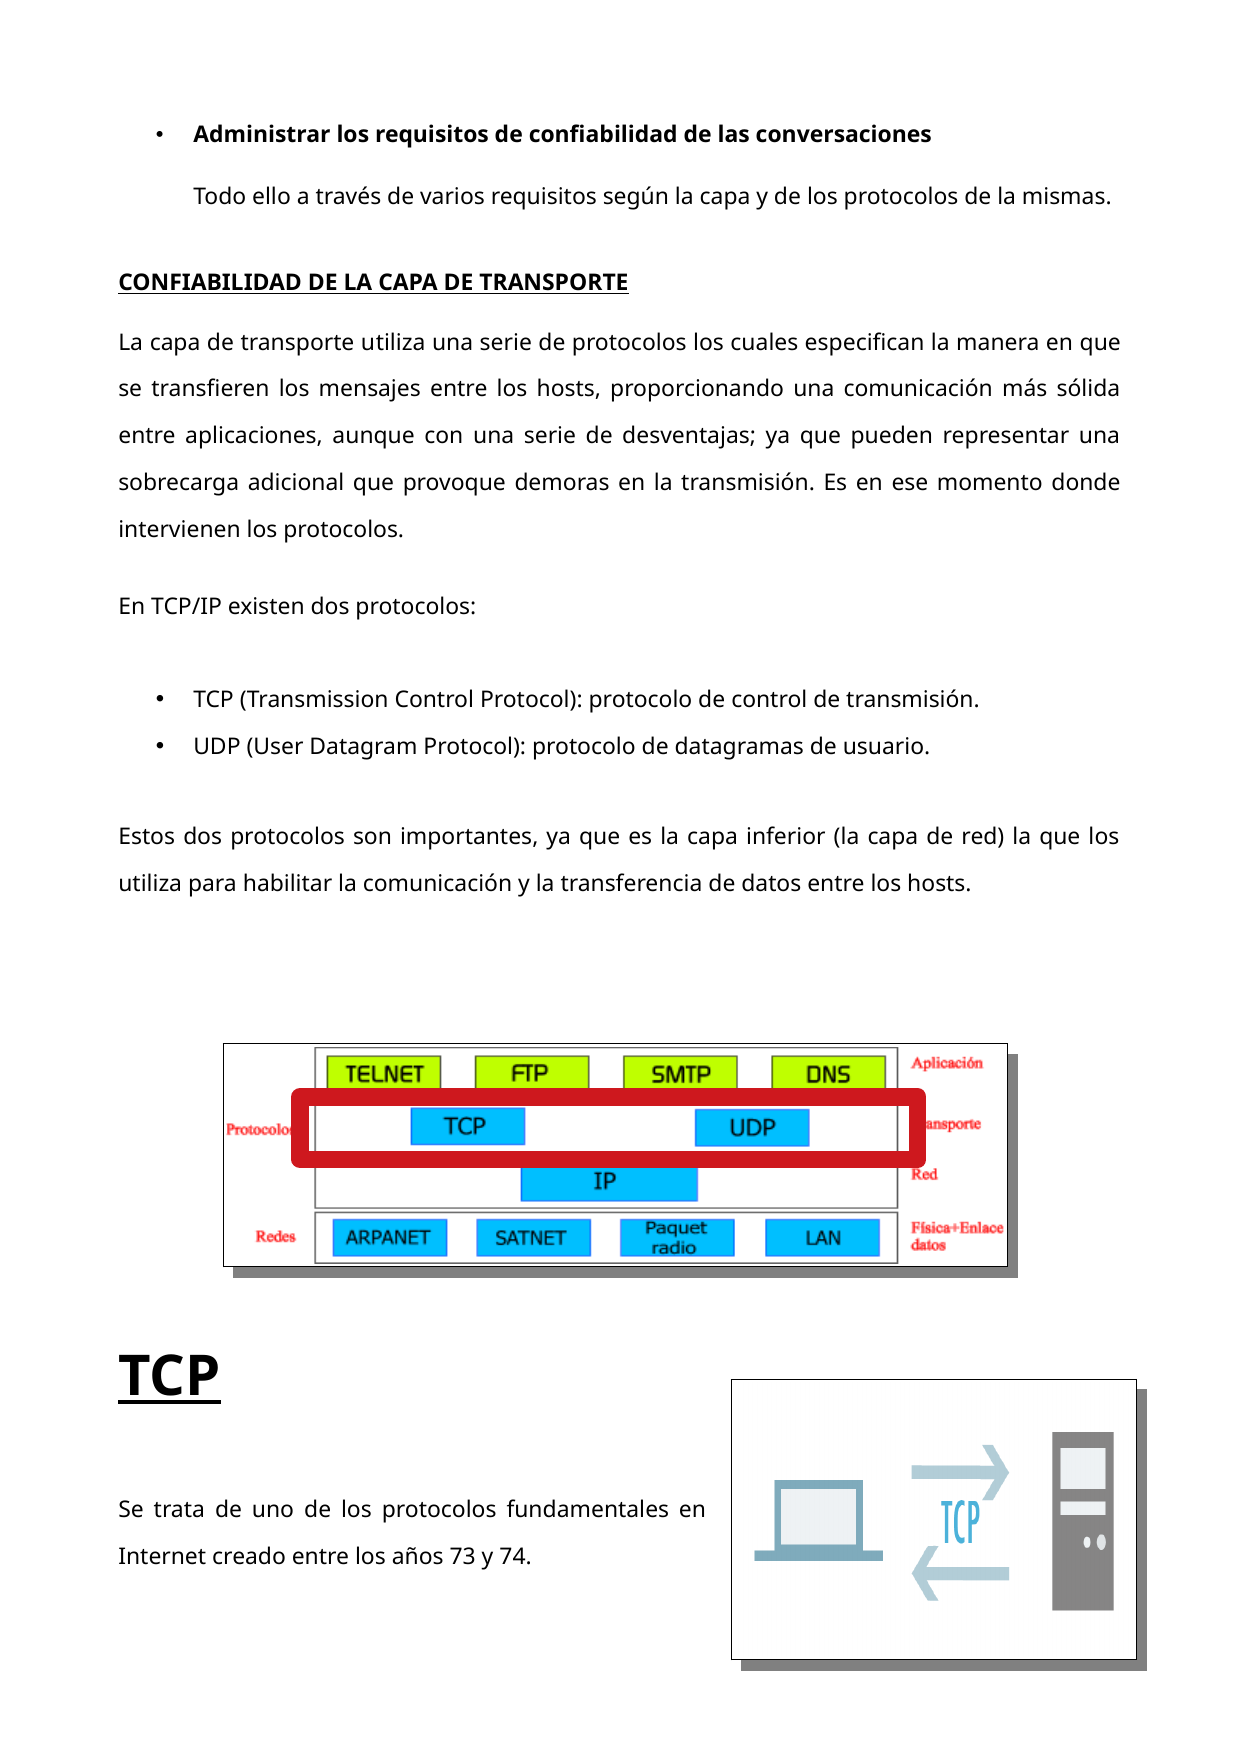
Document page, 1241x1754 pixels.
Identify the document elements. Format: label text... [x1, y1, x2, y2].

subtitle CONFIABILIDAD DE LA CAPA DE TRANSPORTE [118, 266, 1122, 297]
list Todo ello a través de varios requisitos según la capa y de los protocolos de la mismas. [156, 179, 1122, 211]
list Administrar los requisitos de confiabilidad de las conversaciones [156, 118, 1122, 149]
picture [226, 1047, 1004, 1264]
text TCP [118, 1335, 1122, 1412]
picture [734, 1382, 1133, 1657]
text La capa de transporte utiliza una serie de protocolos los cuales especifican la manera en que se transfieren los mensajes entre los hosts, proporcionando una comunicación más sólida entre aplicaciones, aunque con una serie de desventajas; ya que pueden representar una sobrecarga adicional que provoque demoras en la transmisión. Es en ese momento donde intervienen los protocolos. [118, 325, 1122, 544]
text Estos dos protocolos son importantes, ya que es la capa inferior (la capa de red) la que los utiliza para habilitar la comunicación y la transferencia de datos entre los hosts. [118, 820, 1122, 898]
text [732, 1380, 1136, 1659]
list TCP (Transmission Control Protocol): protocolo de control de transmisión. [156, 683, 1122, 714]
list UDP (User Datagram Protocol): protocolo de datagramas de usuario. [156, 730, 1122, 761]
text En TCP/IP existen dos protocolos: [118, 589, 1122, 621]
text Se trata de uno de los protocolos fundamentales en Internet creado entre los años 73 y 74. [118, 1493, 731, 1571]
